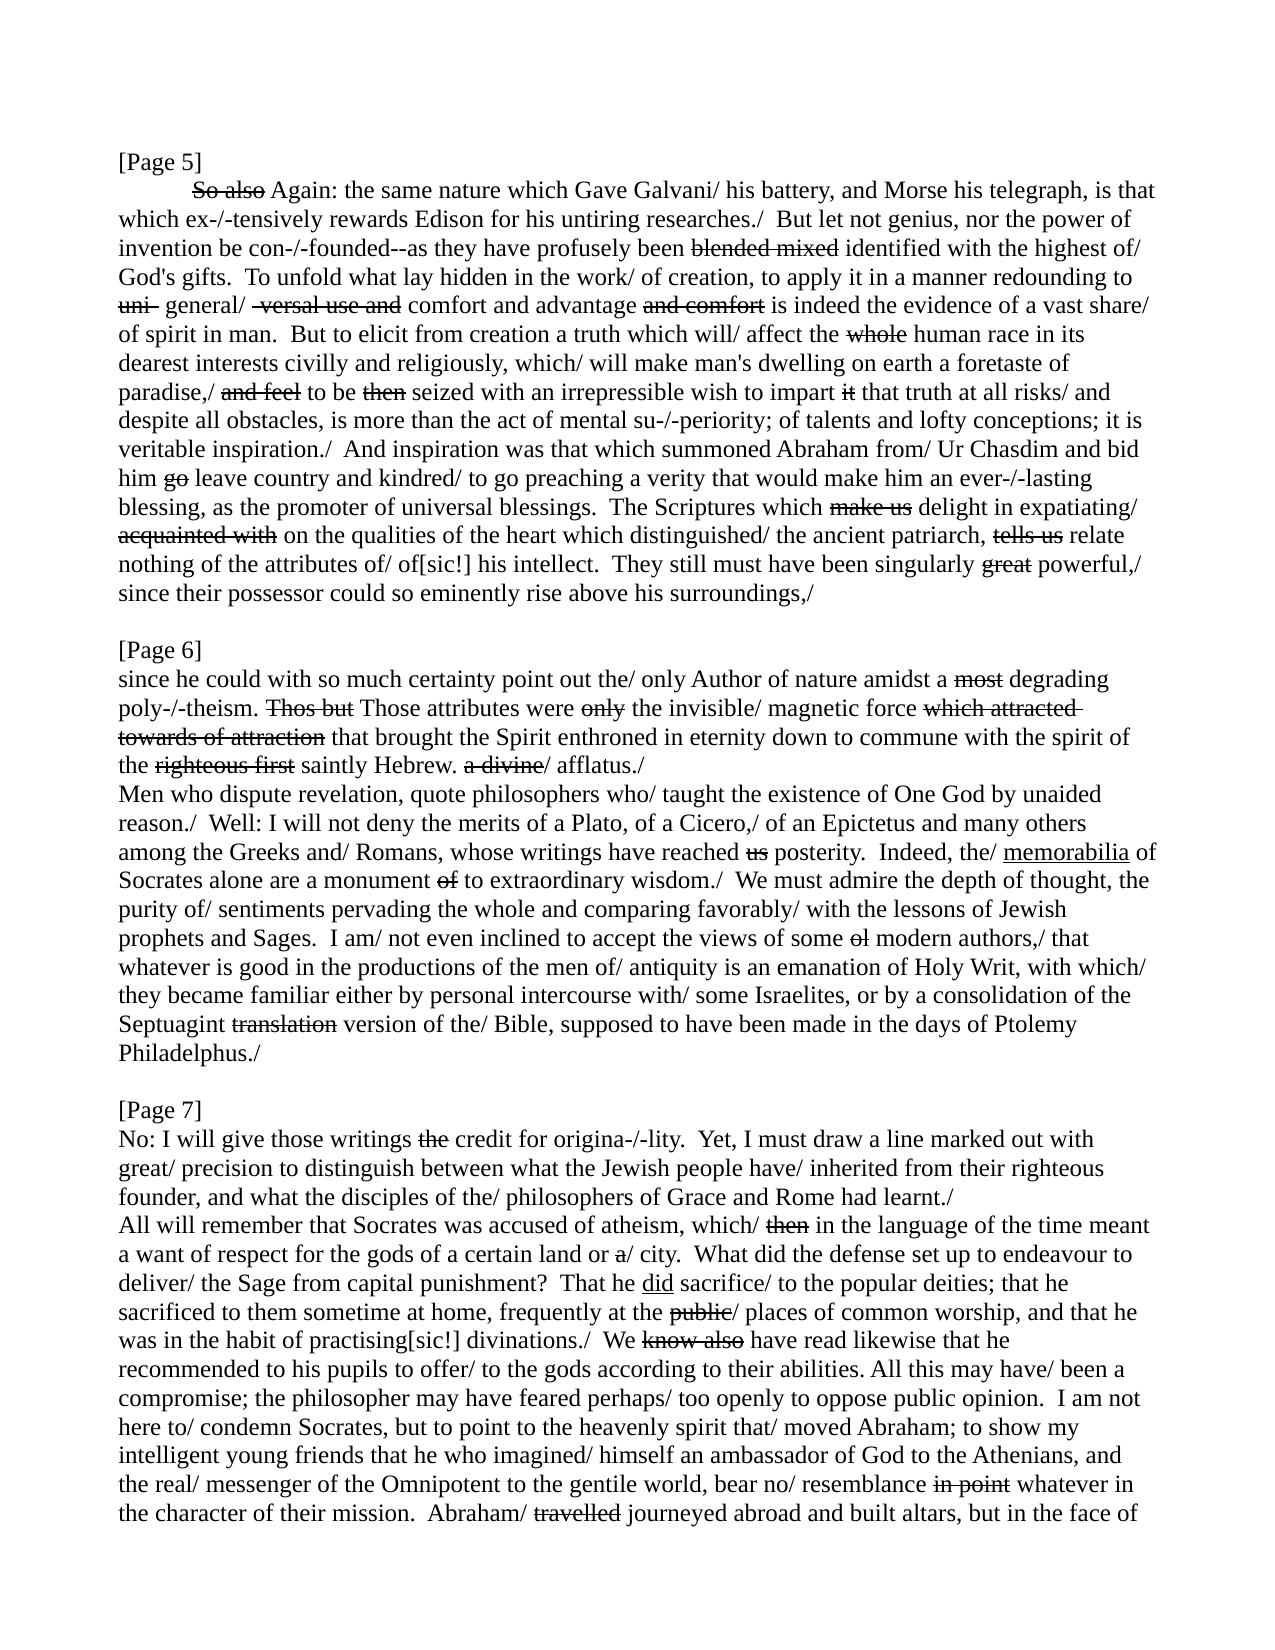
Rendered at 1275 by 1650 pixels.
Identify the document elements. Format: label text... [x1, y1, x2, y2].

text So also Again: the same nature which Gave Galvani/ his battery, and Morse his telegraph, is that which ex-/-tensively rewards Edison for his untiring researches./ But let not genius, nor the power of invention be con-/-founded--as they have profusely been blended mixed identified with the highest of/ God's gifts. To unfold what lay hidden in the work/ of creation, to apply it in a manner redounding to uni- general/ -versal use and comfort and advantage and comfort is indeed the evidence of a vast share/ of spirit in man. But to elicit from creation a truth which will/ affect the whole human race in its dearest interests civilly and religiously, which/ will make man's dwelling on earth a foretaste of paradise,/ and feel to be then seized with an irrepressible wish to impart it that truth at all risks/ and despite all obstacles, is more than the act of mental su-/-periority; of talents and lofty conceptions; it is veritable inspiration./ And inspiration was that which summoned Abraham from/ Ur Chasdim and bid him go leave country and kindred/ to go preaching a verity that would make him an ever-/-lasting blessing, as the promoter of universal blessings. The Scriptures which make us delight in expatiating/ acquainted with on the qualities of the heart which distinguished/ the ancient patriarch, tells us relate nothing of the attributes of/ of[sic!] his intellect. They still must have been singularly great powerful,/ since their possessor could so eminently rise above his surroundings,/ [118, 176, 1157, 607]
text No: I will give those writings the credit for origina-/-lity. Yet, I must draw a line marked out with great/ precision to distinguish between what the Jewish people have/ inherited from their righteous founder, and what the disciples of the/ philosophers of Grace and Rome had learnt./ [118, 1124, 1157, 1211]
text [Page 5] [118, 147, 1157, 176]
text All will remember that Socrates was accused of atheism, which/ then in the language of the time meant a want of respect for the gods of a certain land or a/ city. What did the defense set up to endeavour to deliver/ the Sage from capital punishment? That he did sacrifice/ to the popular deities; that he sacrificed to them sometime at home, frequently at the public/ places of common worship, and that he was in the habit of practising[sic!] divinations./ We know also have read likewise that he recommended to his pupils to offer/ to the gods according to their abilities. All this may have/ been a compromise; the philosopher may have feared perhaps/ too openly to oppose public opinion. I am not here to/ condemn Socrates, but to point to the heavenly spirit that/ moved Abraham; to show my intelligent young friends that he who imagined/ himself an ambassador of God to the Athenians, and the real/ messenger of the Omnipotent to the gentile world, bear no/ resemblance in point whatever in the character of their mission. Abraham/ travelled journeyed abroad and built altars, but in the face of [118, 1211, 1157, 1527]
text since he could with so much certainty point out the/ only Author of nature amidst a most degrading poly-/-theism. Thos but Those attributes were only the invisible/ magnetic force which attracted towards of attraction that brought the Spirit enthroned in eternity down to commune with the spirit of the righteous first saintly Hebrew. a divine/ afflatus./ [118, 664, 1157, 779]
text [Page 7] [118, 1096, 1157, 1124]
text [Page 6] [118, 636, 1157, 664]
text Men who dispute revelation, quote philosophers who/ taught the existence of One God by unaided reason./ Well: I will not deny the merits of a Plato, of a Cicero,/ of an Epictetus and many others among the Greeks and/ Romans, whose writings have reached us posterity. Indeed, the/ memorabilia of Socrates alone are a monument of to extraordinary wisdom./ We must admire the depth of thought, the purity of/ sentiments pervading the whole and comparing favorably/ with the lessons of Jewish prophets and Sages. I am/ not even inclined to accept the views of some ol modern authors,/ that whatever is good in the productions of the men of/ antiquity is an emanation of Holy Writ, with which/ they became familiar either by personal intercourse with/ some Israelites, or by a consolidation of the Septuagint translation version of the/ Bible, supposed to have been made in the days of Ptolemy Philadelphus./ [118, 779, 1157, 1067]
